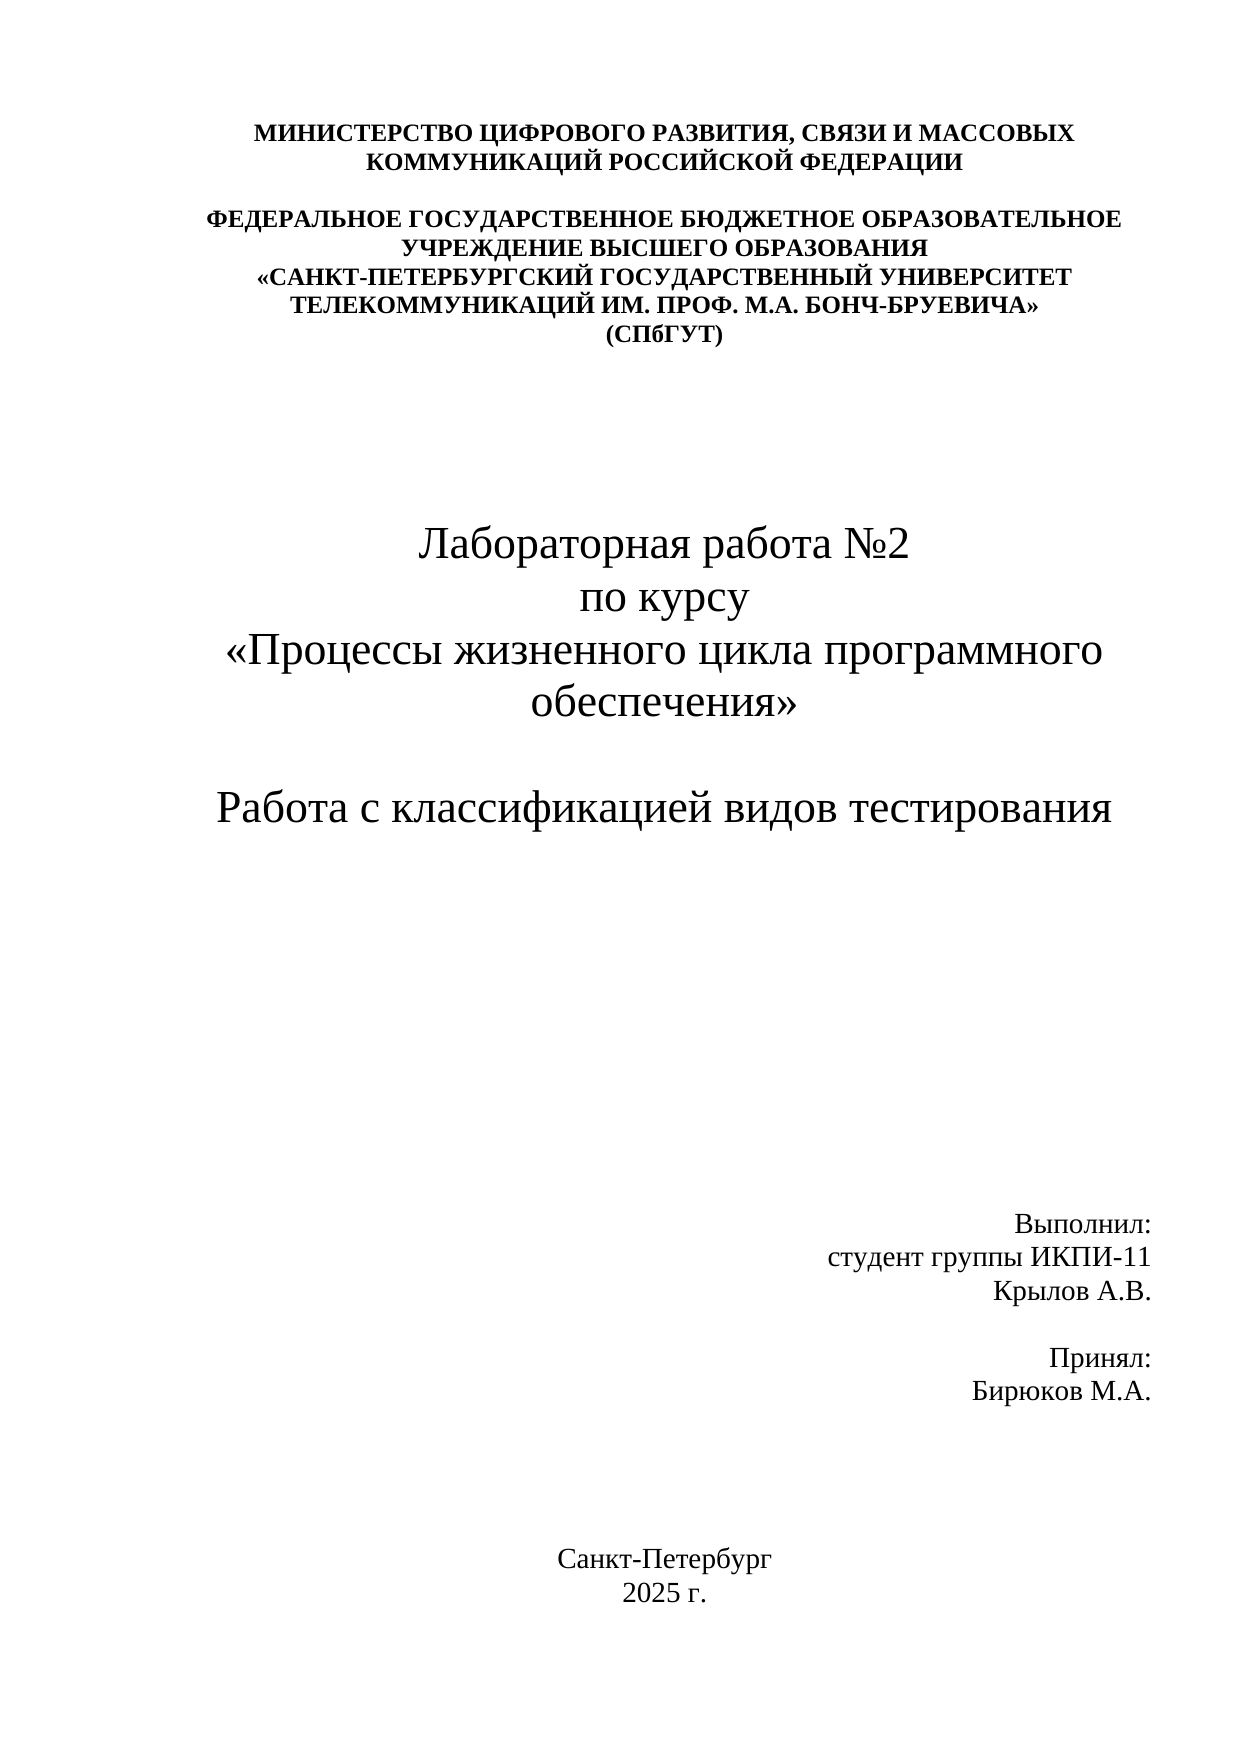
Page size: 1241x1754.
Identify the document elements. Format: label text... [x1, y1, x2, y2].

text «САНКТ-ПЕТЕРБУРГСКИЙ ГОСУДАРСТВЕННЫЙ УНИВЕРСИТЕТ ТЕЛЕКОММУНИКАЦИЙ ИМ. ПРОФ. М.А. БОНЧ-БРУЕВИЧА» [177, 262, 1152, 319]
text Работа с классификацией видов тестирования [177, 779, 1152, 832]
text Принял: [177, 1340, 1152, 1373]
text студент группы ИКПИ-11 [177, 1239, 1152, 1273]
text по курсу [177, 568, 1152, 621]
text МИНИСТЕРСТВО ЦИФРОВОГО РАЗВИТИЯ, СВЯЗИ И МАССОВЫХ КОММУНИКАЦИЙ РОССИЙСКОЙ ФЕДЕРАЦИИ [177, 118, 1152, 176]
text (СПбГУТ) [177, 319, 1152, 348]
text 2025 г. [177, 1575, 1152, 1608]
text ФЕДЕРАЛЬНОЕ ГОСУДАРСТВЕННОЕ БЮДЖЕТНОЕ ОБРАЗОВАТЕЛЬНОЕ УЧРЕЖДЕНИЕ ВЫСШЕГО ОБРАЗОВАНИЯ [177, 204, 1152, 262]
text «Процессы жизненного цикла программного обеспечения» [177, 621, 1152, 727]
text Лабораторная работа №2 [177, 516, 1152, 568]
text Крылов А.В. [177, 1273, 1152, 1306]
text Бирюков М.А. [177, 1373, 1152, 1407]
text Выполнил: [177, 1206, 1152, 1239]
text Санкт-Петербург [177, 1541, 1152, 1575]
